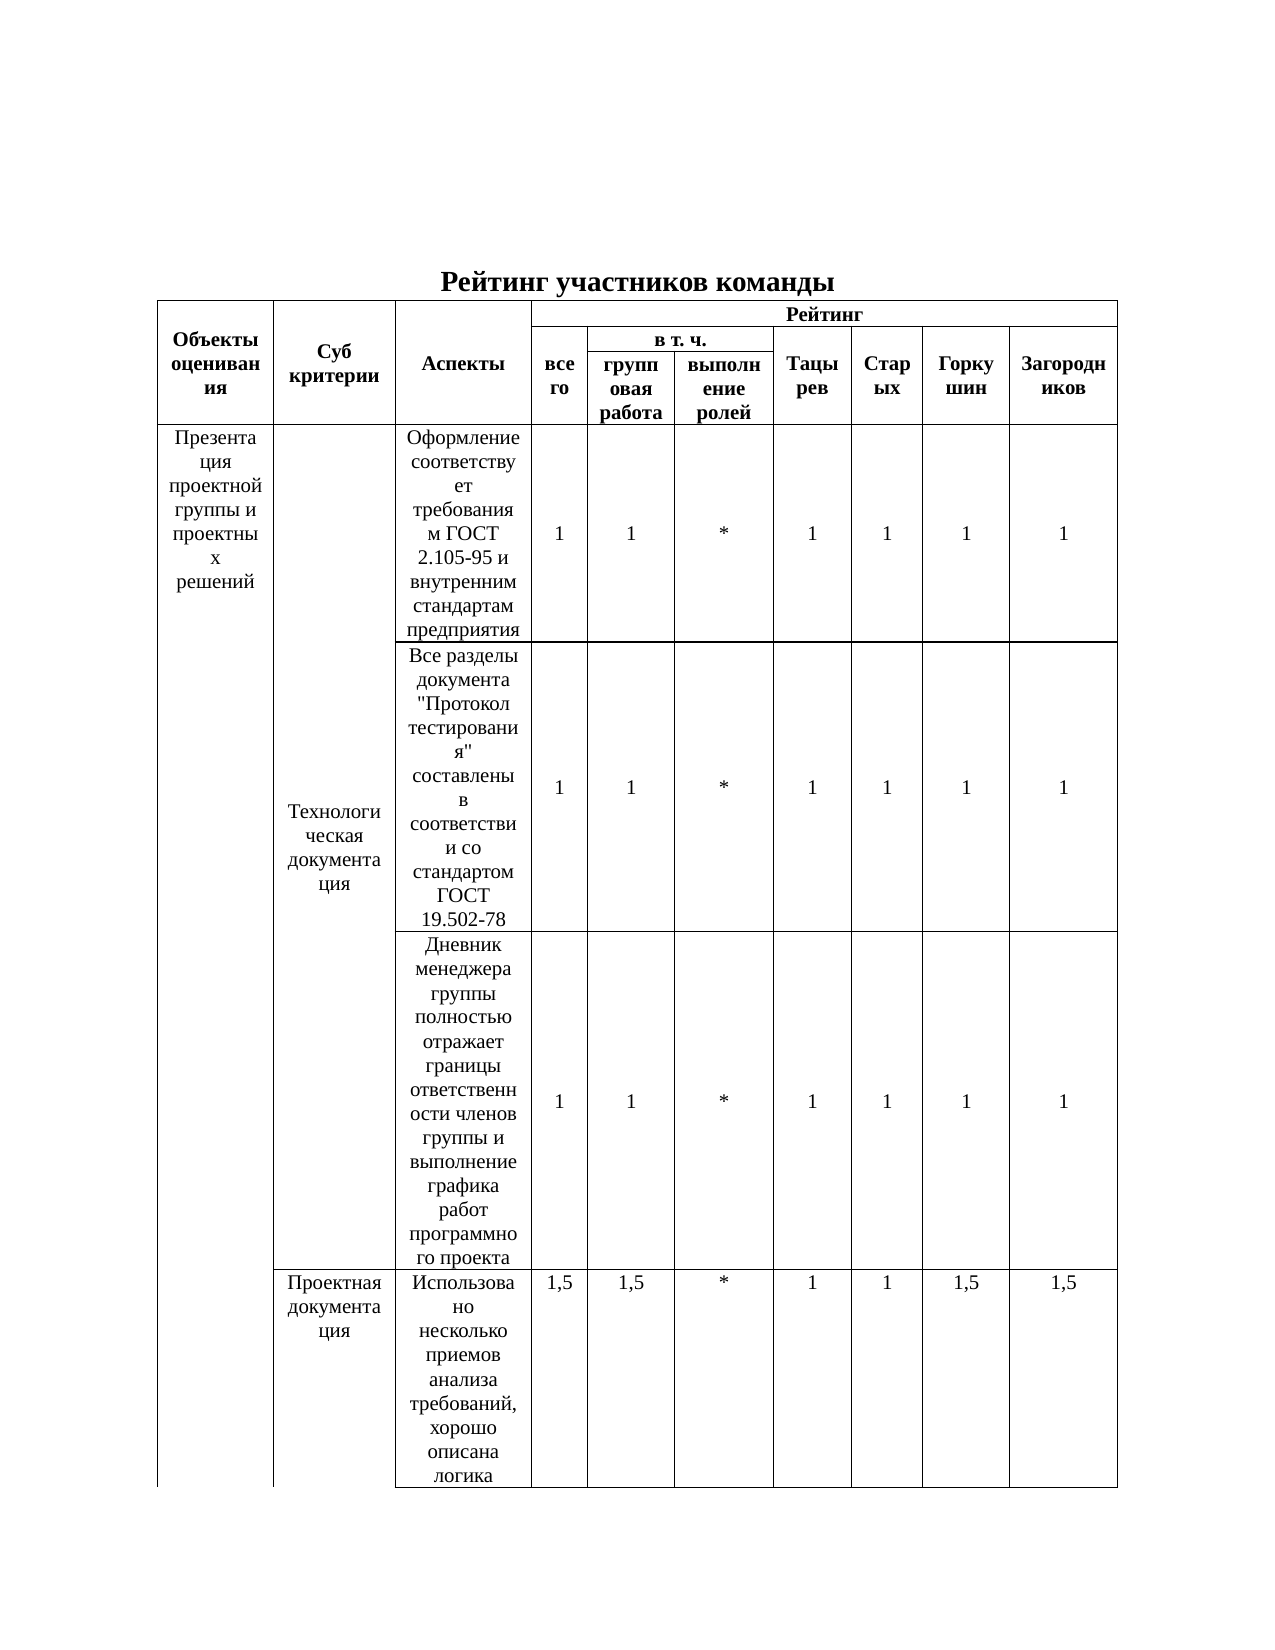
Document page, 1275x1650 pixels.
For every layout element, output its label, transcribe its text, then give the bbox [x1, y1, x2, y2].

table_cell Оформление соответствует требованиям ГОСТ 2.105-95 и внутренним стандартам предприятия [396, 425, 531, 641]
table_cell Тацырев [774, 327, 851, 424]
table_header Суб критерии [274, 301, 395, 424]
table_cell 1 [588, 932, 674, 1269]
table_cell * [675, 932, 773, 1269]
table_cell Горкушин [923, 327, 1009, 424]
table_cell всего [532, 327, 587, 424]
table_cell Дневник менеджера группы полностью отражает границы ответственности членов группы и выполнение графика работ программного проекта [396, 932, 531, 1269]
table_header Аспекты [396, 301, 531, 424]
table_cell * [675, 1270, 773, 1487]
text Рейтинг участников команды [150, 264, 1125, 298]
table_cell 1 [588, 643, 674, 931]
table_cell групповая работа [588, 352, 674, 424]
table_cell в т. ч. [588, 327, 773, 351]
table_cell Проектная документация [274, 1270, 395, 1487]
table_cell Использовано несколько приемов анализа требований, хорошо описана логика [396, 1270, 531, 1487]
table_cell 1 [923, 932, 1009, 1269]
table_cell * [675, 643, 773, 931]
table_cell 1 [588, 425, 674, 641]
table_cell 1 [774, 643, 851, 931]
table_header Объекты оценивания [158, 301, 273, 424]
table_cell 1 [1010, 643, 1117, 931]
table_cell 1,5 [923, 1270, 1009, 1487]
table_cell 1 [532, 643, 587, 931]
table_cell 1,5 [532, 1270, 587, 1487]
table_cell 1 [923, 643, 1009, 931]
table_cell 1 [1010, 932, 1117, 1269]
table_cell * [675, 425, 773, 641]
table_cell 1 [852, 643, 922, 931]
table_cell 1 [923, 425, 1009, 641]
table_cell 1 [852, 425, 922, 641]
table_cell 1 [532, 932, 587, 1269]
table_cell Все разделы документа "Протокол тестирования" составлены в соответствии со стандартом ГОСТ 19.502-78 [396, 643, 531, 931]
table_cell Старых [852, 327, 922, 424]
table_cell 1,5 [1010, 1270, 1117, 1487]
table_cell 1 [1010, 425, 1117, 641]
table_header Рейтинг [532, 301, 1117, 326]
table_cell 1 [774, 932, 851, 1269]
table_cell 1 [774, 425, 851, 641]
table_cell выполнение ролей [675, 352, 773, 424]
table_cell Презентация проектной группы и проектных решений [158, 425, 273, 1487]
table_cell 1 [774, 1270, 851, 1487]
table_cell 1 [532, 425, 587, 641]
table_cell 1,5 [588, 1270, 674, 1487]
table_cell Загородников [1010, 327, 1117, 424]
table_cell 1 [852, 1270, 922, 1487]
table_cell Технологическая документация [274, 425, 395, 1269]
table_cell 1 [852, 932, 922, 1269]
